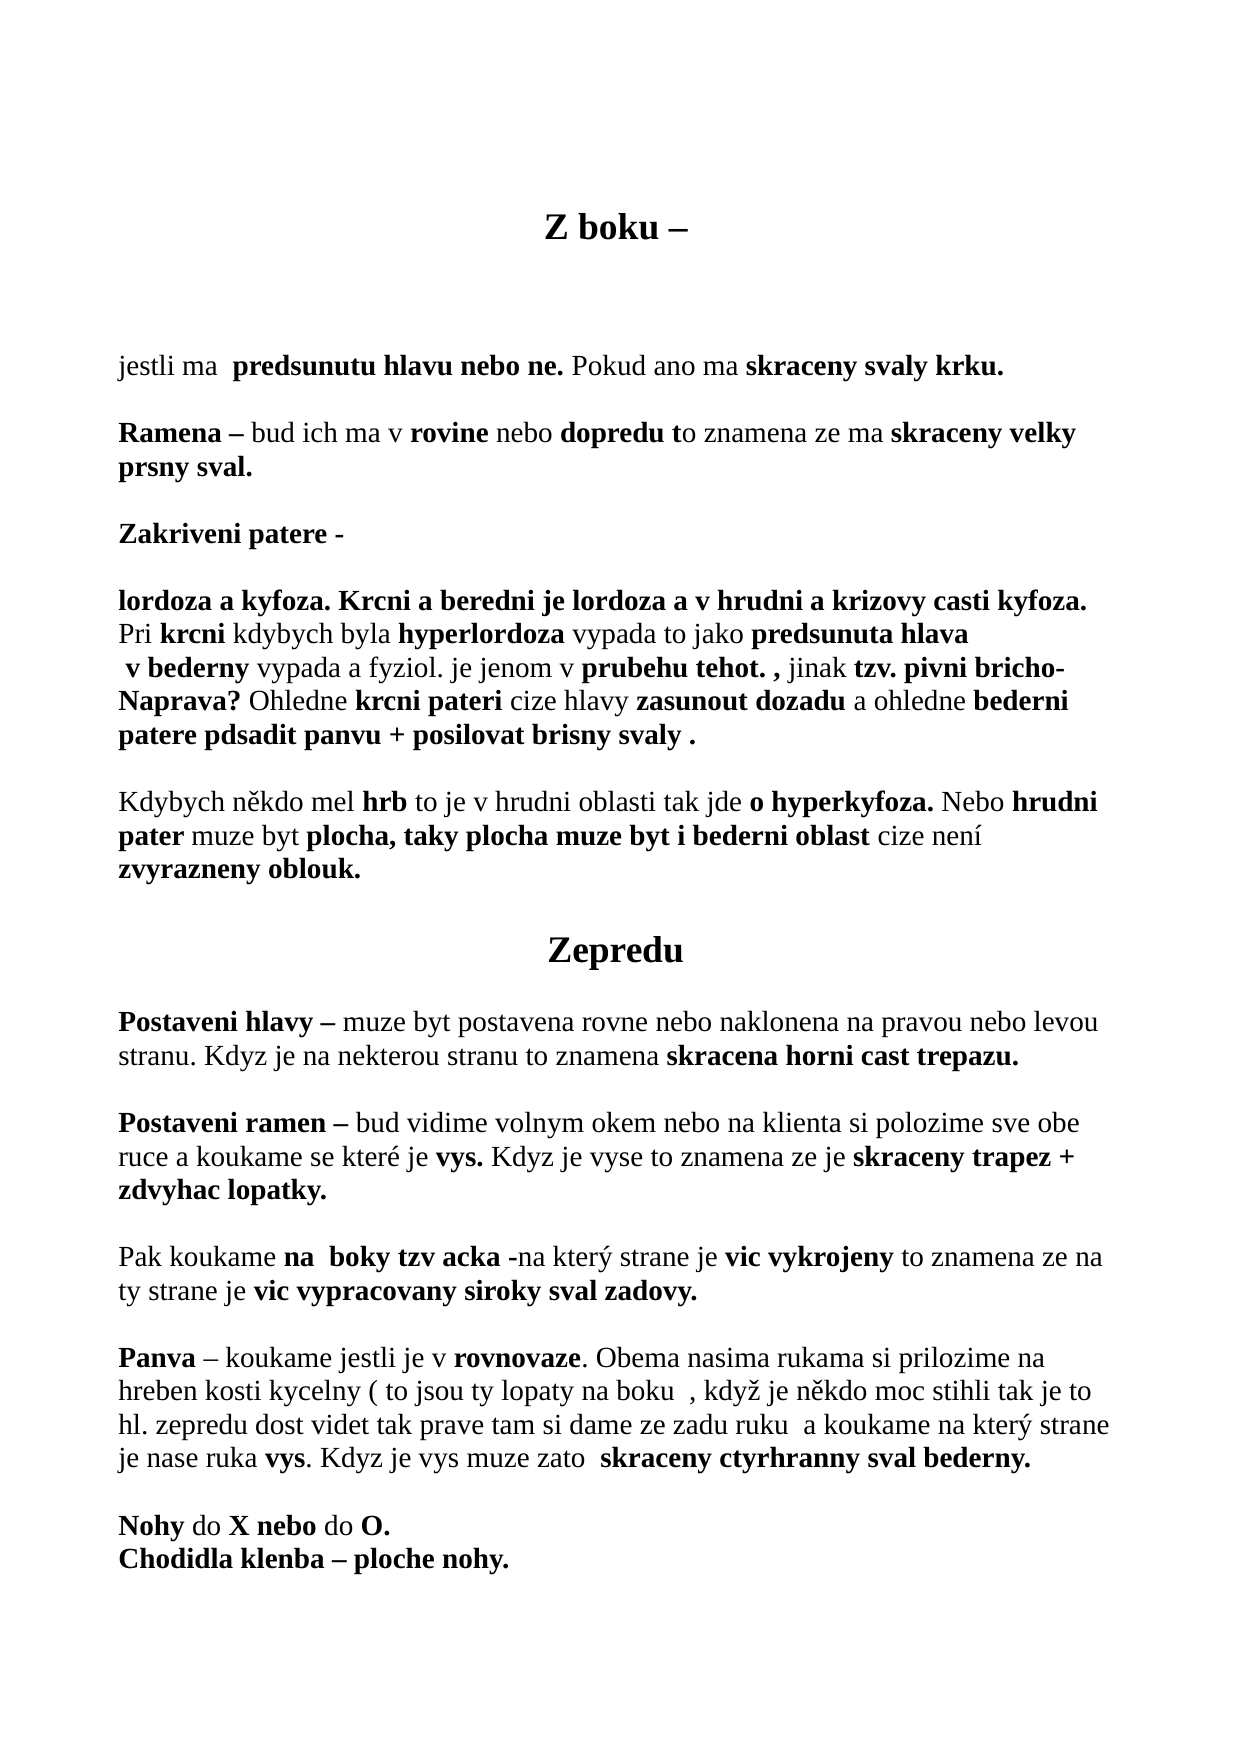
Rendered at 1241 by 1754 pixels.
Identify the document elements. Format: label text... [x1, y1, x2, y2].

text Chodidla klenba – ploche nohy. [118, 1541, 1122, 1575]
text Nohy do X nebo do O. [118, 1508, 1122, 1541]
text Postaveni hlavy – muze byt postavena rovne nebo naklonena na pravou nebo levou stranu. Kdyz je na nekterou stranu to znamena skracena horni cast trepazu. [118, 1004, 1122, 1072]
text Z boku – [118, 204, 1122, 247]
text jestli ma predsunutu hlavu nebo ne. Pokud ano ma skraceny svaly krku. [118, 348, 1122, 382]
text Panva – koukame jestli je v rovnovaze. Obema nasima rukama si prilozime na hreben kosti kycelny ( to jsou ty lopaty na boku , když je někdo moc stihli tak je to hl. zepredu dost videt tak prave tam si dame ze zadu ruku a koukame na který strane je nase ruka vys. Kdyz je vys muze zato skraceny ctyrhranny sval bederny. [118, 1340, 1122, 1474]
text lordoza a kyfoza. Krcni a beredni je lordoza a v hrudni a krizovy casti kyfoza. Pri krcni kdybych byla hyperlordoza vypada to jako predsunuta hlava [118, 583, 1122, 650]
text v bederny vypada a fyziol. je jenom v prubehu tehot. , jinak tzv. pivni bricho- Naprava? Ohledne krcni pateri cize hlavy zasunout dozadu a ohledne bederni patere pdsadit panvu + posilovat brisny svaly . [118, 650, 1122, 751]
text Postaveni ramen – bud vidime volnym okem nebo na klienta si polozime sve obe ruce a koukame se které je vys. Kdyz je vyse to znamena ze je skraceny trapez + zdvyhac lopatky. [118, 1105, 1122, 1206]
text Zepredu [118, 928, 1122, 971]
text Kdybych někdo mel hrb to je v hrudni oblasti tak jde o hyperkyfoza. Nebo hrudni pater muze byt plocha, taky plocha muze byt i bederni oblast cize není zvyrazneny oblouk. [118, 784, 1122, 885]
text Pak koukame na boky tzv acka -na který strane je vic vykrojeny to znamena ze na ty strane je vic vypracovany siroky sval zadovy. [118, 1239, 1122, 1306]
text Zakriveni patere - [118, 516, 1122, 549]
text Ramena – bud ich ma v rovine nebo dopredu to znamena ze ma skraceny velky prsny sval. [118, 415, 1122, 482]
